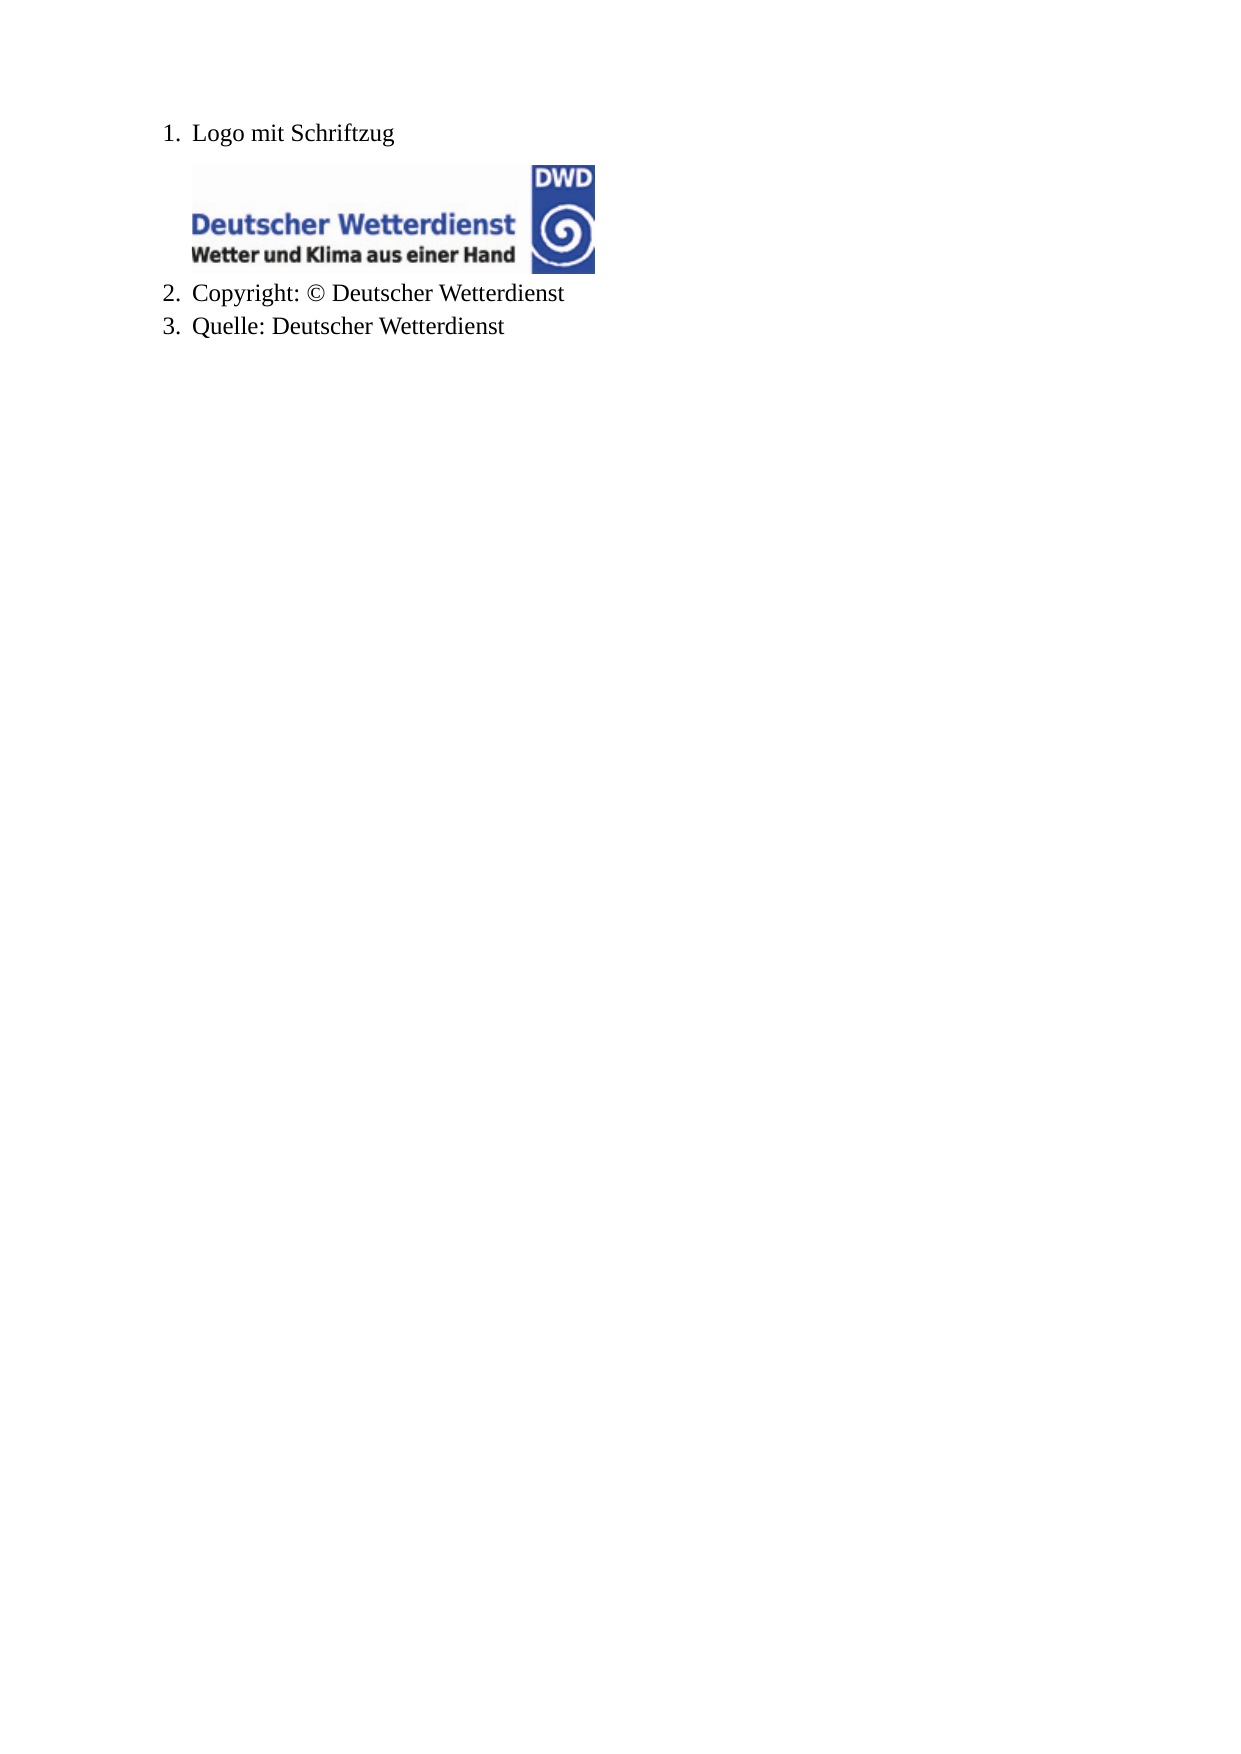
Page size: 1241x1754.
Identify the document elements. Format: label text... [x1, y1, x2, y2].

list Quelle: Deutscher Wetterdienst [162, 311, 1122, 339]
list Copyright: © Deutscher Wetterdienst [162, 278, 1122, 307]
list Logo mit Schriftzug [162, 118, 1122, 147]
picture [191, 165, 595, 274]
